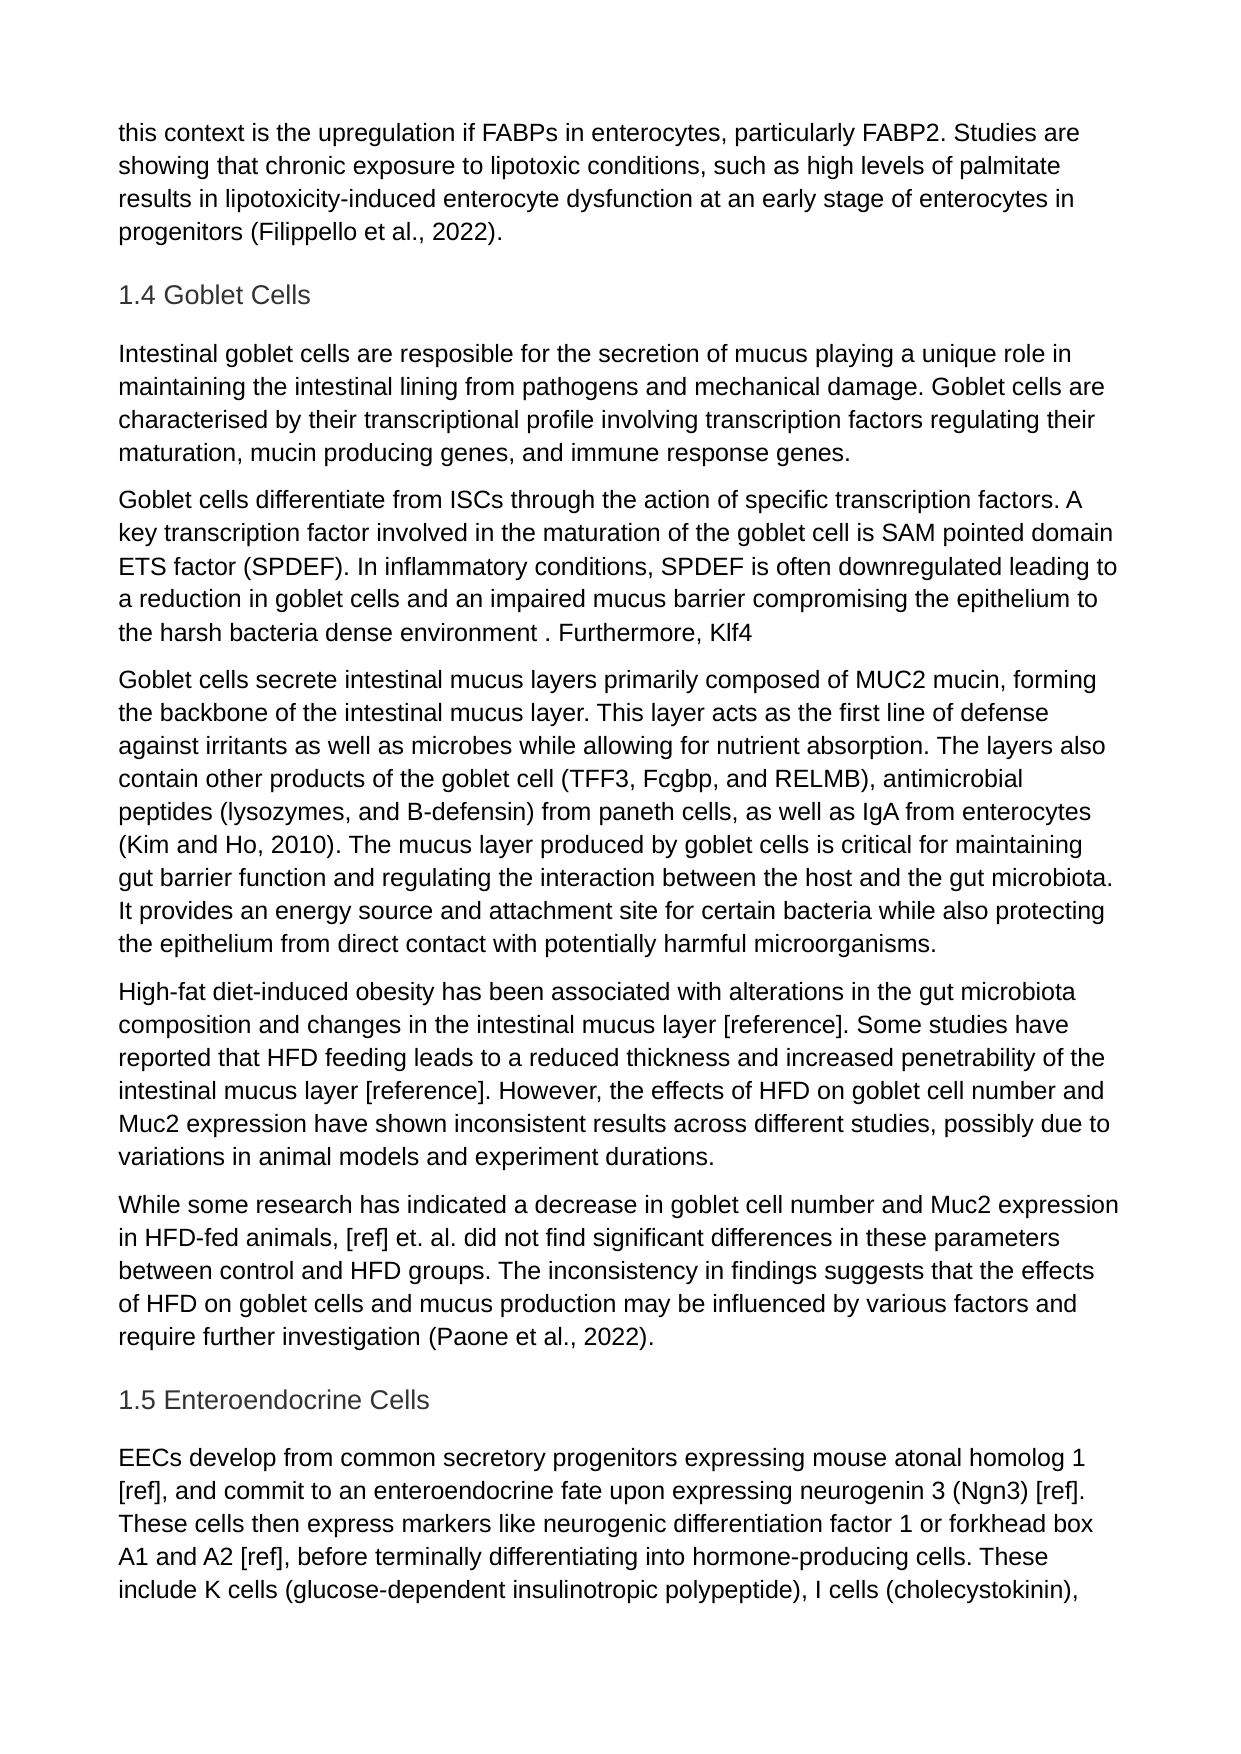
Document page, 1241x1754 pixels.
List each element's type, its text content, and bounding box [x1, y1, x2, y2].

text Goblet cells differentiate from ISCs through the action of specific transcription factors. A key transcription factor involved in the maturation of the goblet cell is SAM pointed domain ETS factor (SPDEF). In inflammatory conditions, SPDEF is often downregulated leading to a reduction in goblet cells and an impaired mucus barrier compromising the epithelium to the harsh bacteria dense environment . Furthermore, Klf4 [118, 485, 1122, 646]
subtitle 1.5 Enteroendocrine Cells [118, 1384, 1122, 1415]
text High-fat diet-induced obesity has been associated with alterations in the gut microbiota composition and changes in the intestinal mucus layer [reference]. Some studies have reported that HFD feeding leads to a reduced thickness and increased penetrability of the intestinal mucus layer [reference]. However, the effects of HFD on goblet cell number and Muc2 expression have shown inconsistent results across different studies, possibly due to variations in animal models and experiment durations. [118, 977, 1122, 1171]
text While some research has indicated a decrease in goblet cell number and Muc2 expression in HFD-fed animals, [ref] et. al. did not find significant differences in these parameters between control and HFD groups. The inconsistency in findings suggests that the effects of HFD on goblet cells and mucus production may be influenced by various factors and require further investigation (Paone et al., 2022). [118, 1189, 1122, 1350]
text this context is the upregulation if FABPs in enterocytes, particularly FABP2. Studies are showing that chronic exposure to lipotoxic conditions, such as high levels of palmitate results in lipotoxicity-induced enterocyte dysfunction at an early stage of enterocytes in progenitors (Filippello et al., 2022). [118, 118, 1122, 246]
text Intestinal goblet cells are resposible for the secretion of mucus playing a unique role in maintaining the intestinal lining from pathogens and mechanical damage. Goblet cells are characterised by their transcriptional profile involving transcription factors regulating their maturation, mucin producing genes, and immune response genes. [118, 339, 1122, 467]
text EECs develop from common secretory progenitors expressing mouse atonal homolog 1 [ref], and commit to an enteroendocrine fate upon expressing neurogenin 3 (Ngn3) [ref]. These cells then express markers like neurogenic differentiation factor 1 or forkhead box A1 and A2 [ref], before terminally differentiating into hormone-producing cells. These include K cells (glucose-dependent insulinotropic polypeptide), I cells (cholecystokinin), [118, 1443, 1122, 1604]
subtitle 1.4 Goblet Cells [118, 279, 1122, 311]
text Goblet cells secrete intestinal mucus layers primarily composed of MUC2 mucin, forming the backbone of the intestinal mucus layer. This layer acts as the first line of defense against irritants as well as microbes while allowing for nutrient absorption. The layers also contain other products of the goblet cell (TFF3, Fcgbp, and RELMB), antimicrobial peptides (lysozymes, and B-defensin) from paneth cells, as well as IgA from enterocytes (Kim and Ho, 2010). The mucus layer produced by goblet cells is critical for maintaining gut barrier function and regulating the interaction between the host and the gut microbiota. It provides an energy source and attachment site for certain bacteria while also protecting the epithelium from direct contact with potentially harmful microorganisms. [118, 665, 1122, 958]
